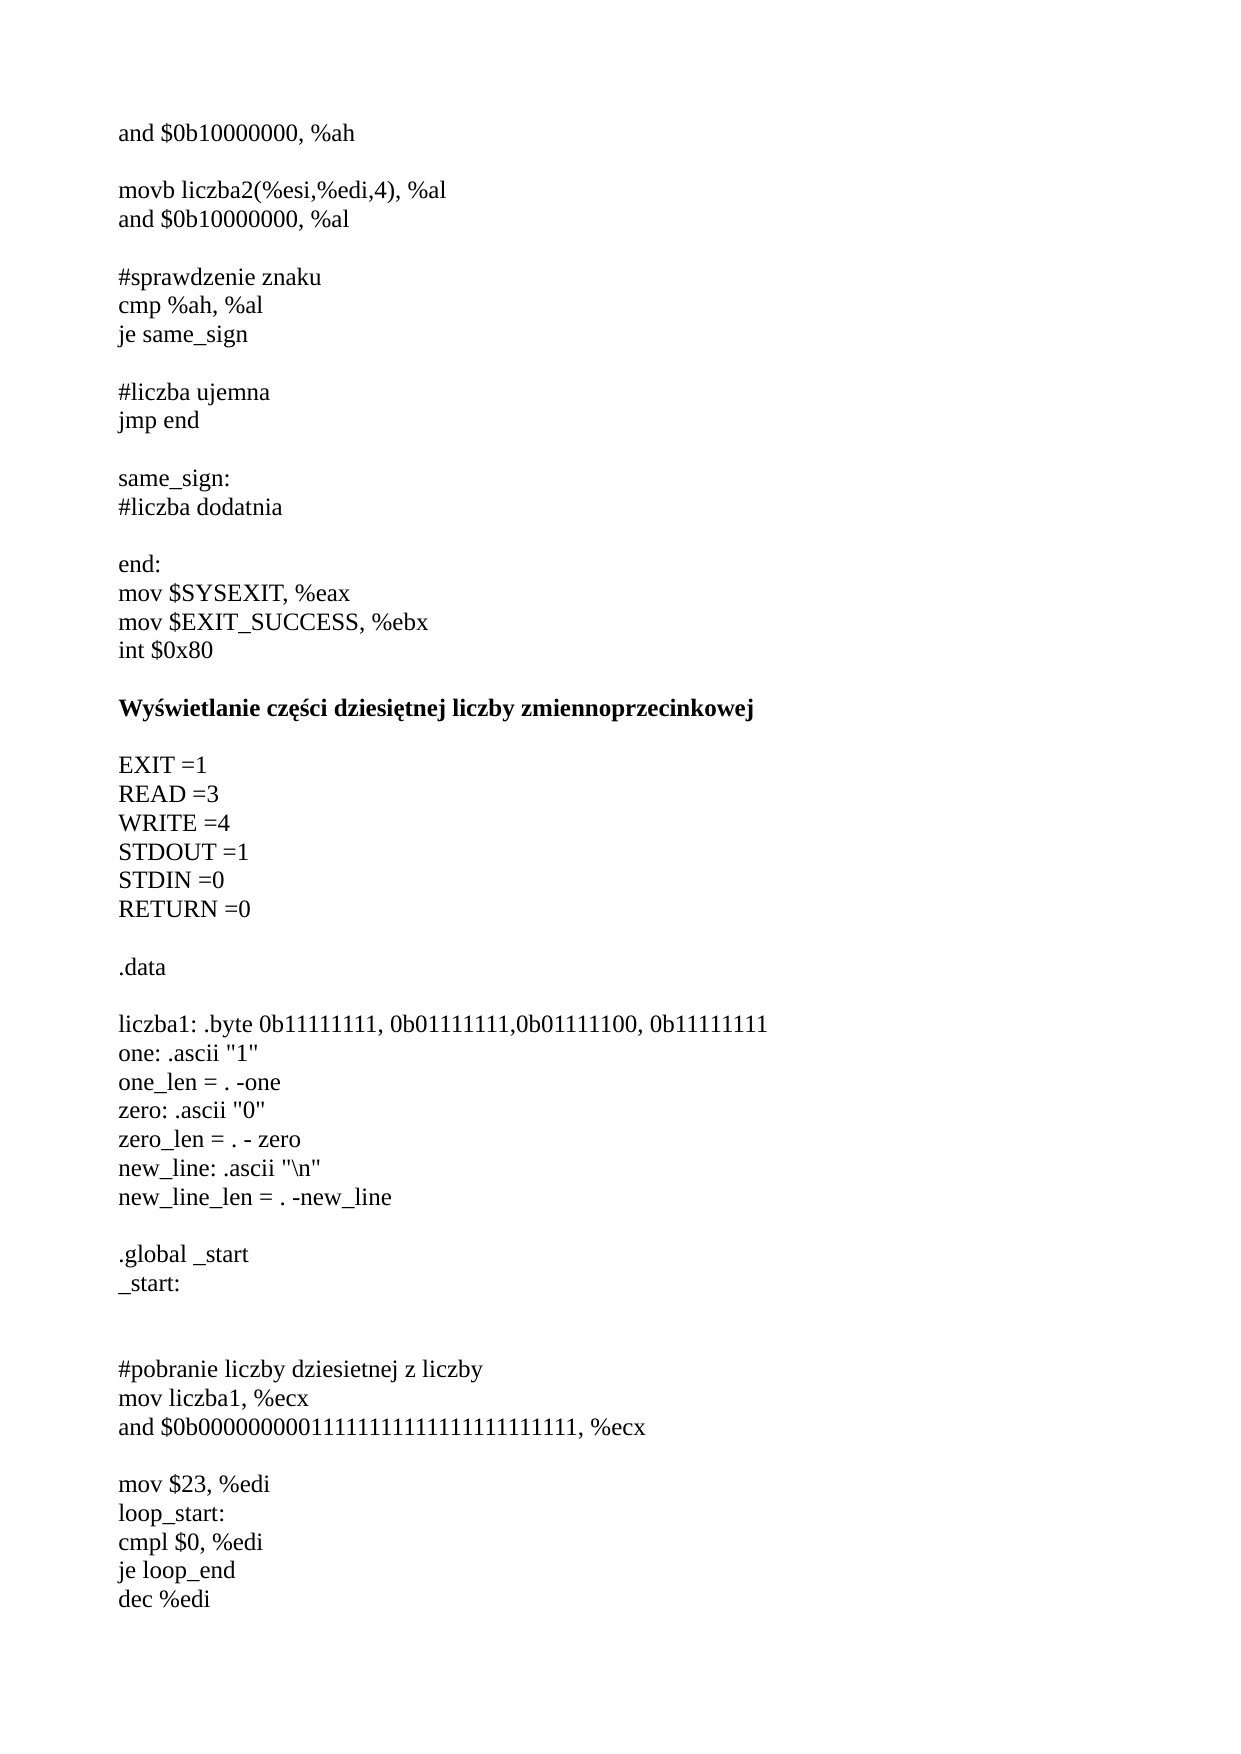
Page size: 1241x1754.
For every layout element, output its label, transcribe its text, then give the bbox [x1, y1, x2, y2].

text mov $23, %edi [118, 1469, 1122, 1498]
text and $0b10000000, %ah [118, 118, 1122, 147]
text #liczba dodatnia [118, 492, 1122, 521]
text new_line: .ascii "\n" [118, 1153, 1122, 1182]
text one_len = . -one [118, 1067, 1122, 1096]
text dec %edi [118, 1584, 1122, 1613]
text WRITE =4 [118, 808, 1122, 837]
text #liczba ujemna [118, 377, 1122, 406]
text STDOUT =1 [118, 837, 1122, 866]
text cmp %ah, %al [118, 291, 1122, 319]
text .global _start [118, 1239, 1122, 1268]
text .data [118, 952, 1122, 981]
text zero: .ascii "0" [118, 1096, 1122, 1124]
text movb liczba2(%esi,%edi,4), %al [118, 176, 1122, 204]
text Wyświetlanie części dziesiętnej liczby zmiennoprzecinkowej [118, 693, 1122, 722]
text liczba1: .byte 0b11111111, 0b01111111,0b01111100, 0b11111111 [118, 1009, 1122, 1038]
text same_sign: [118, 463, 1122, 492]
text new_line_len = . -new_line [118, 1182, 1122, 1211]
text one: .ascii "1" [118, 1038, 1122, 1067]
text EXIT =1 [118, 751, 1122, 779]
text je loop_end [118, 1556, 1122, 1584]
text mov liczba1, %ecx [118, 1383, 1122, 1412]
text je same_sign [118, 319, 1122, 348]
text int $0x80 [118, 636, 1122, 664]
text jmp end [118, 406, 1122, 434]
text and $0b10000000, %al [118, 204, 1122, 233]
text #pobranie liczby dziesietnej z liczby [118, 1354, 1122, 1383]
text cmpl $0, %edi [118, 1527, 1122, 1556]
text and $0b00000000011111111111111111111111, %ecx [118, 1412, 1122, 1441]
text _start: [118, 1268, 1122, 1297]
text #sprawdzenie znaku [118, 262, 1122, 291]
text READ =3 [118, 779, 1122, 808]
text mov $SYSEXIT, %eax [118, 578, 1122, 607]
text loop_start: [118, 1498, 1122, 1527]
text mov $EXIT_SUCCESS, %ebx [118, 607, 1122, 636]
text RETURN =0 [118, 894, 1122, 923]
text zero_len = . - zero [118, 1124, 1122, 1153]
text end: [118, 549, 1122, 578]
text STDIN =0 [118, 866, 1122, 894]
